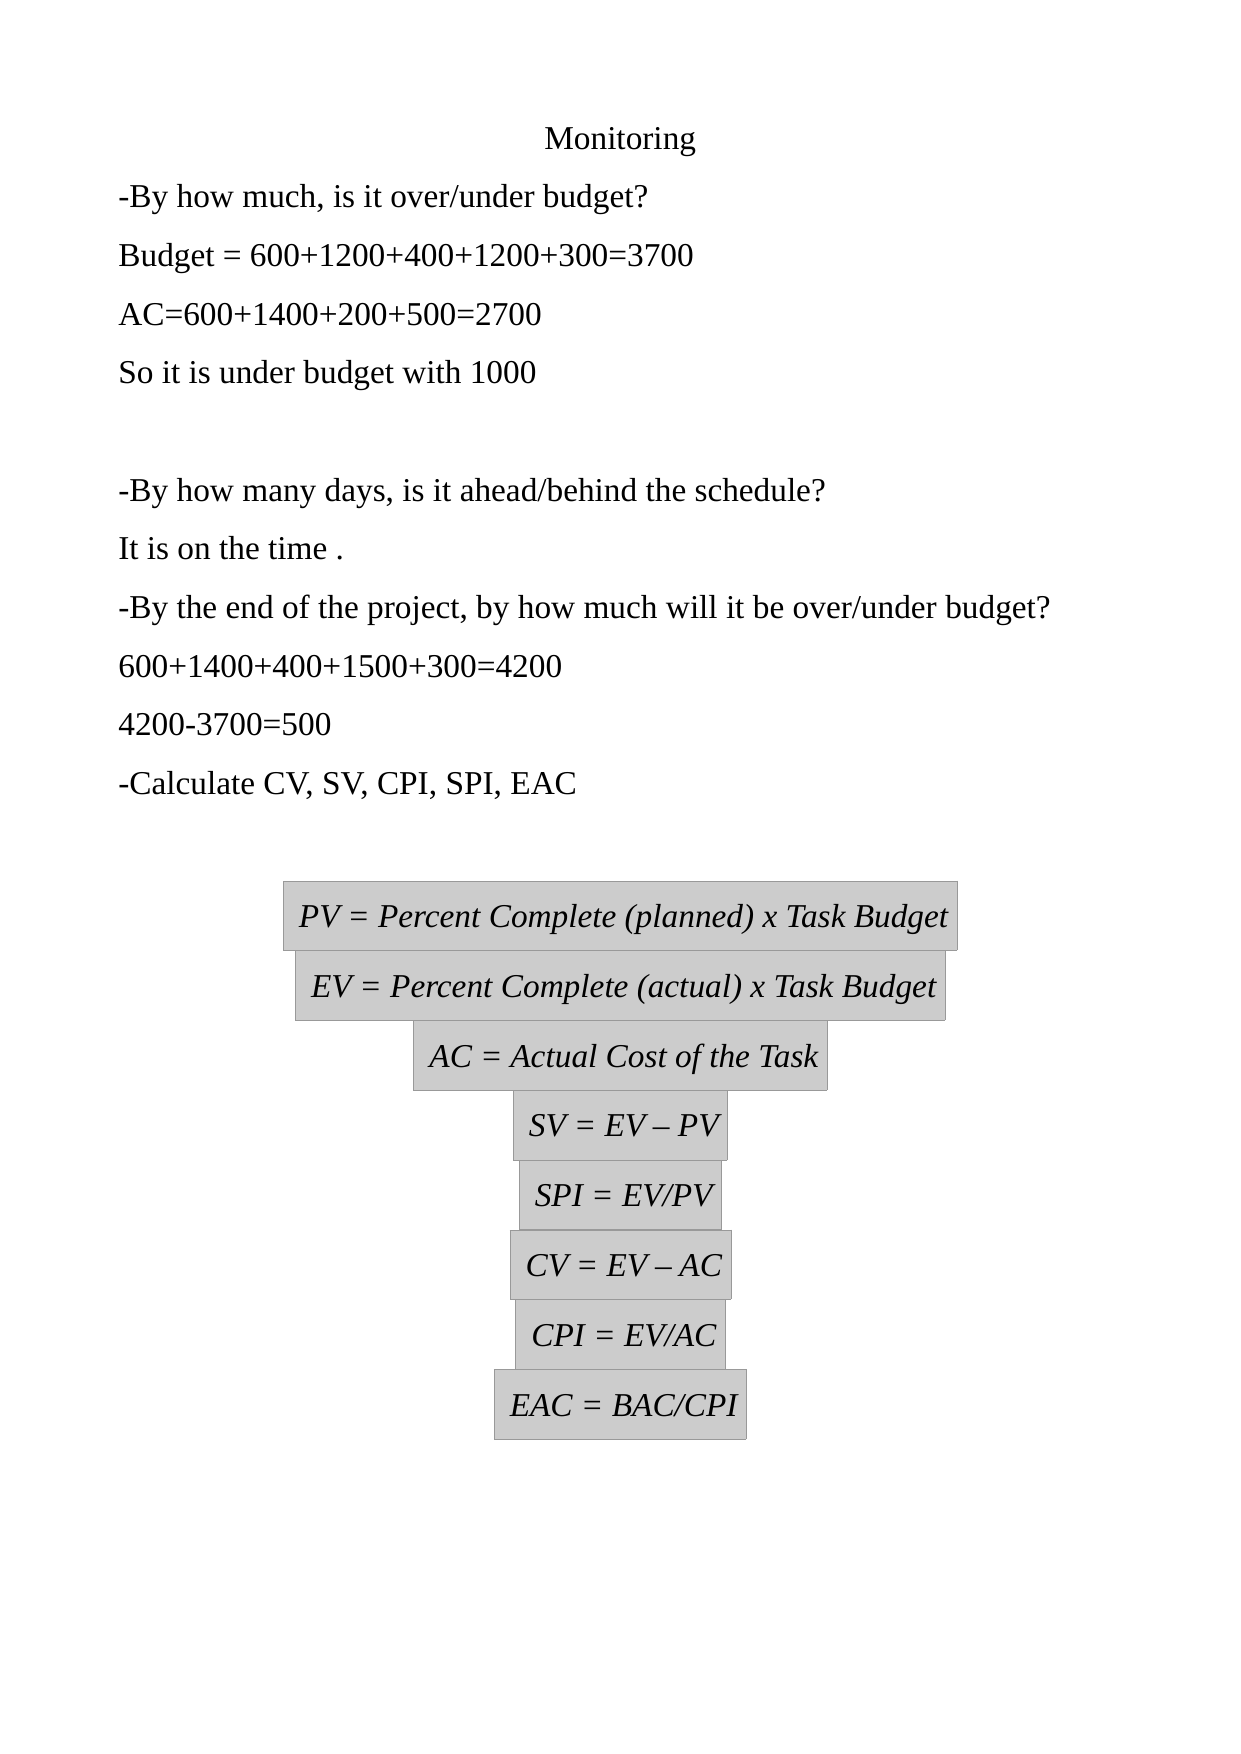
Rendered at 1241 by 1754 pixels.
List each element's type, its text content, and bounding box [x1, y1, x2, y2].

text [747, 1369, 1122, 1439]
text [118, 881, 283, 950]
text [728, 1090, 1122, 1160]
text [828, 1020, 1122, 1090]
text EAC = BAC/CPI [495, 1370, 746, 1439]
text [118, 1299, 515, 1369]
text Monitoring [118, 118, 1122, 156]
text CPI = EV/AC [516, 1300, 725, 1369]
text AC=600+1400+200+500=2700 [118, 294, 1122, 332]
text [118, 1020, 413, 1090]
text SV = EV – PV [514, 1091, 727, 1160]
text It is on the time . [118, 529, 1122, 567]
text SPI = EV/PV [520, 1161, 721, 1229]
text [726, 1299, 1122, 1369]
text 4200-3700=500 [118, 704, 1122, 743]
text Budget = 600+1200+400+1200+300=3700 [118, 235, 1122, 274]
text [118, 1160, 519, 1229]
text [722, 1160, 1122, 1229]
text -By the end of the project, by how much will it be over/under budget? [118, 587, 1122, 626]
text AC = Actual Cost of the Task [414, 1021, 827, 1090]
text -By how many days, is it ahead/behind the schedule? [118, 470, 1122, 508]
text [732, 1229, 1122, 1299]
text [958, 881, 1122, 950]
text -By how much, is it over/under budget? [118, 177, 1122, 215]
text [946, 950, 1122, 1020]
text So it is under budget with 1000 [118, 353, 1122, 391]
text EV = Percent Complete (actual) x Task Budget [296, 951, 945, 1020]
text [118, 1229, 519, 1299]
text 600+1400+400+1500+300=4200 [118, 646, 1122, 684]
text PV = Percent Complete (planned) x Task Budget [284, 882, 957, 950]
text -Calculate CV, SV, CPI, SPI, EAC [118, 763, 1122, 802]
text [118, 950, 295, 1020]
text [118, 1369, 494, 1439]
text [118, 1090, 513, 1160]
text CV = EV – AC [511, 1231, 731, 1299]
